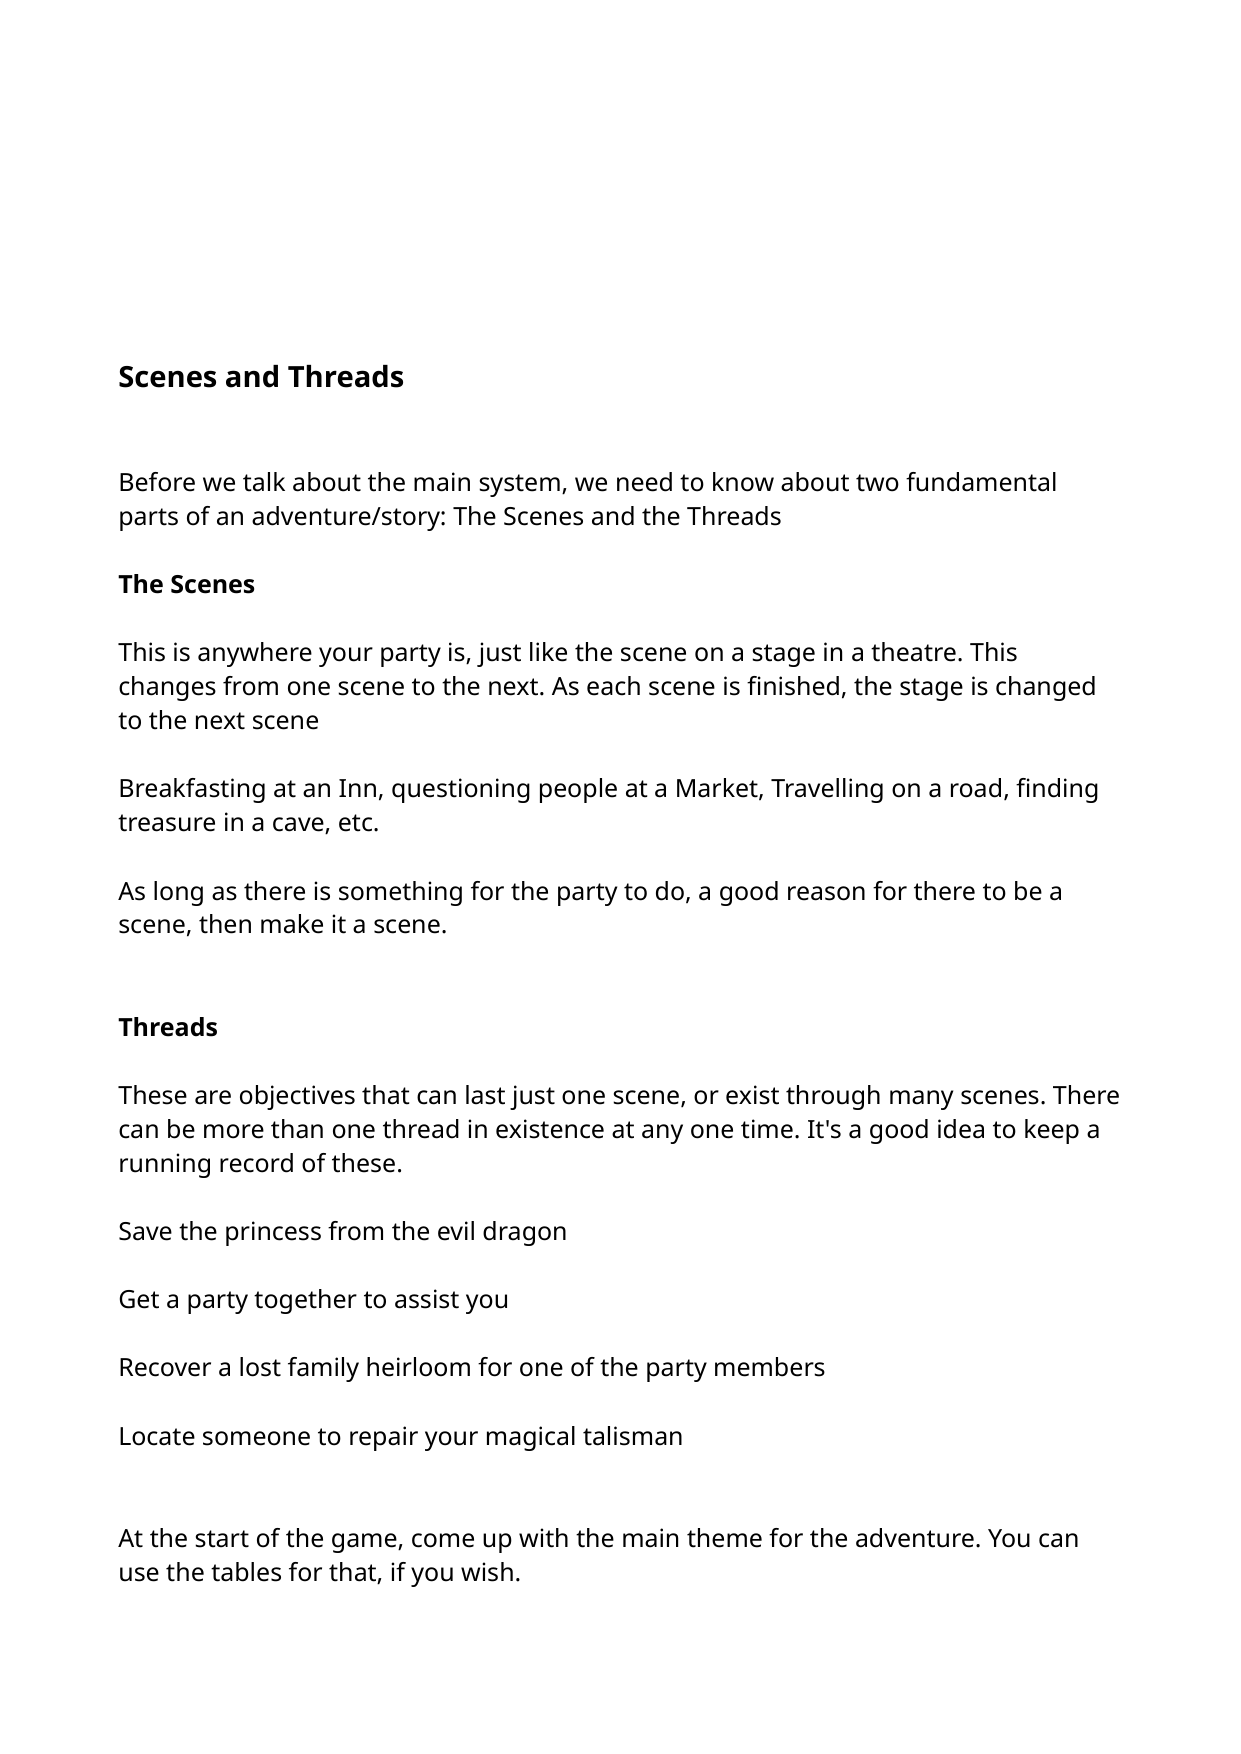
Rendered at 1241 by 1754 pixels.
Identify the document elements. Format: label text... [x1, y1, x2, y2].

text Threads [118, 1009, 1122, 1043]
text At the start of the game, come up with the main theme for the adventure. You can use the tables for that, if you wish. [118, 1520, 1122, 1588]
text The Scenes [118, 567, 1122, 601]
text Locate someone to repair your magical talisman [118, 1418, 1122, 1452]
text Save the princess from the evil dragon [118, 1214, 1122, 1248]
text These are objectives that can last just one scene, or exist through many scenes. There can be more than one thread in existence at any one time. It's a good idea to keep a running record of these. [118, 1077, 1122, 1180]
text Scenes and Threads [118, 357, 1122, 396]
text Get a party together to assist you [118, 1282, 1122, 1316]
text This is anywhere your party is, just like the scene on a stage in a theatre. This changes from one scene to the next. As each scene is finished, the stage is changed to the next scene [118, 635, 1122, 737]
text Breakfasting at an Inn, questioning people at a Market, Travelling on a road, finding treasure in a cave, etc. [118, 771, 1122, 839]
text Recover a lost family heirloom for one of the party members [118, 1350, 1122, 1384]
text As long as there is something for the party to do, a good reason for there to be a scene, then make it a scene. [118, 873, 1122, 941]
text Before we talk about the main system, we need to know about two fundamental parts of an adventure/story: The Scenes and the Threads [118, 464, 1122, 532]
